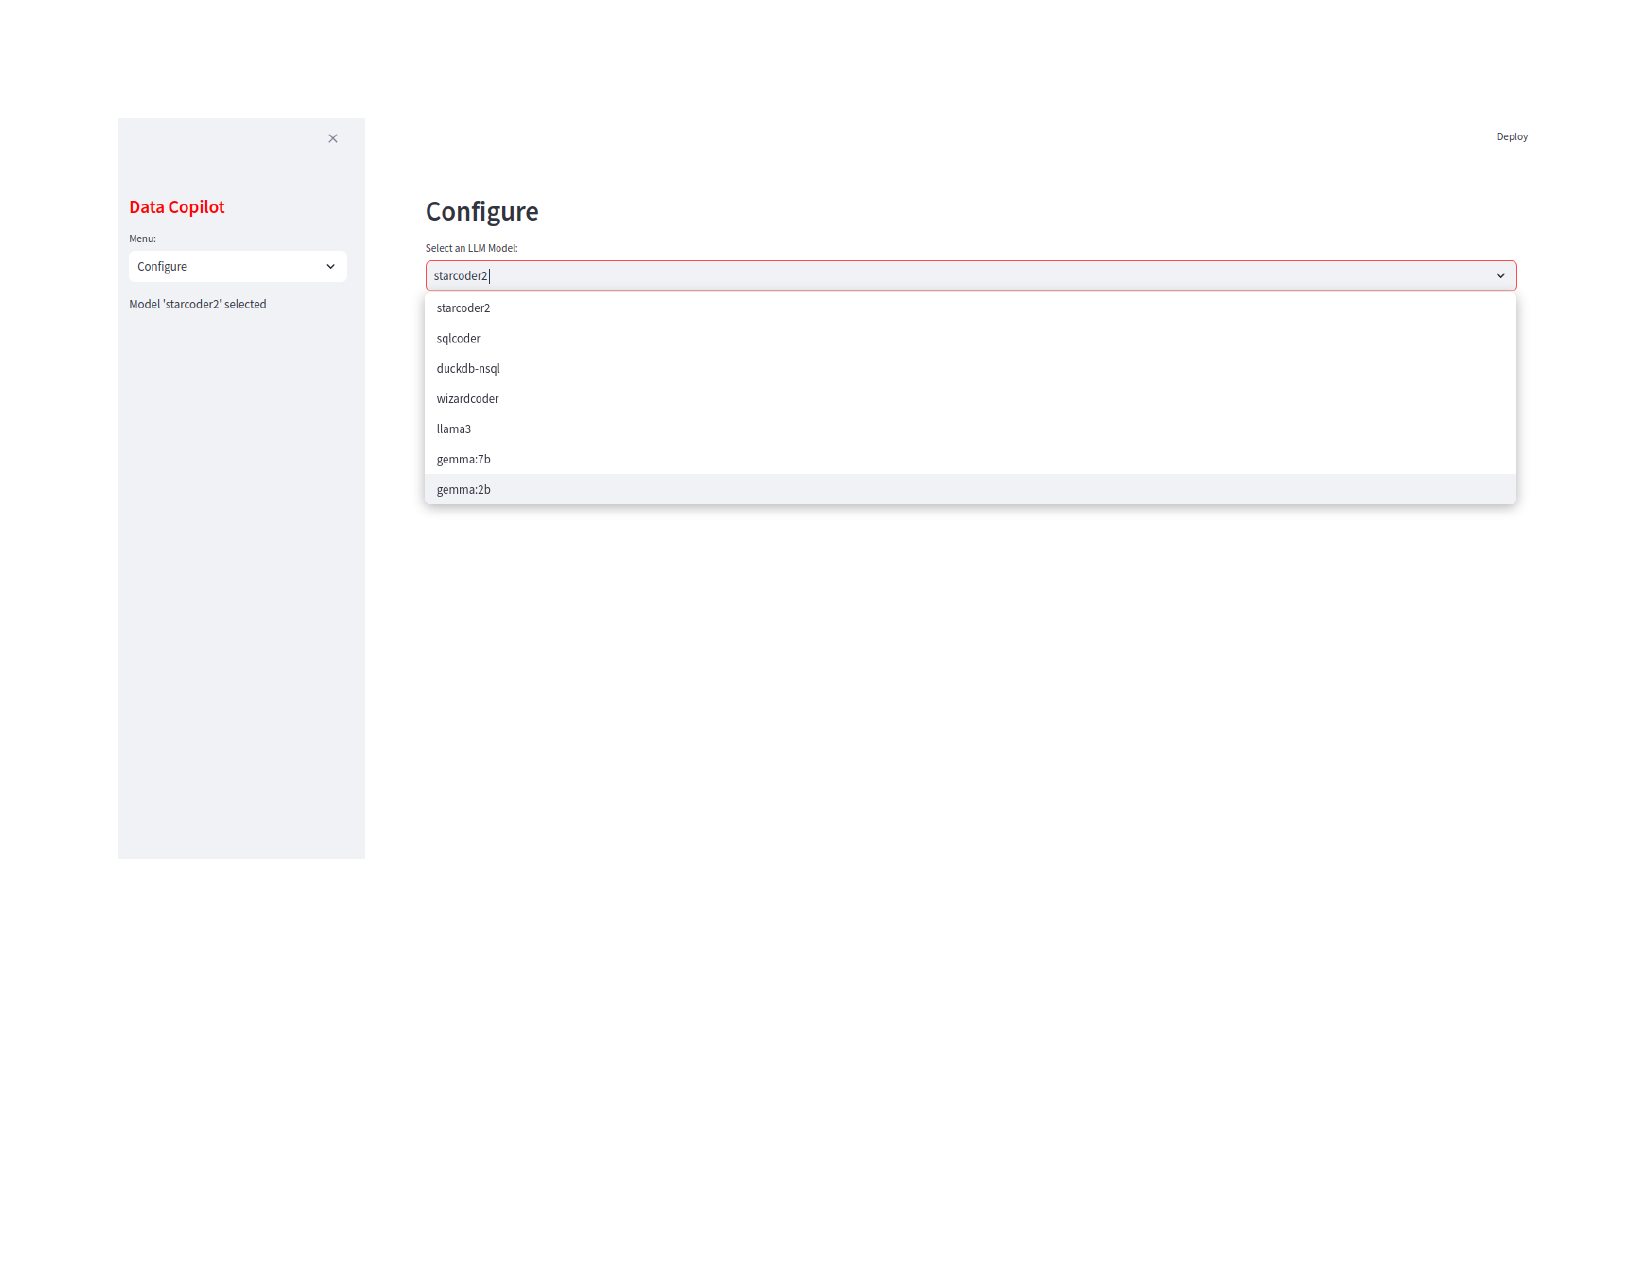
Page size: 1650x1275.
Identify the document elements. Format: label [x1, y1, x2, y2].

picture [118, 118, 1532, 859]
